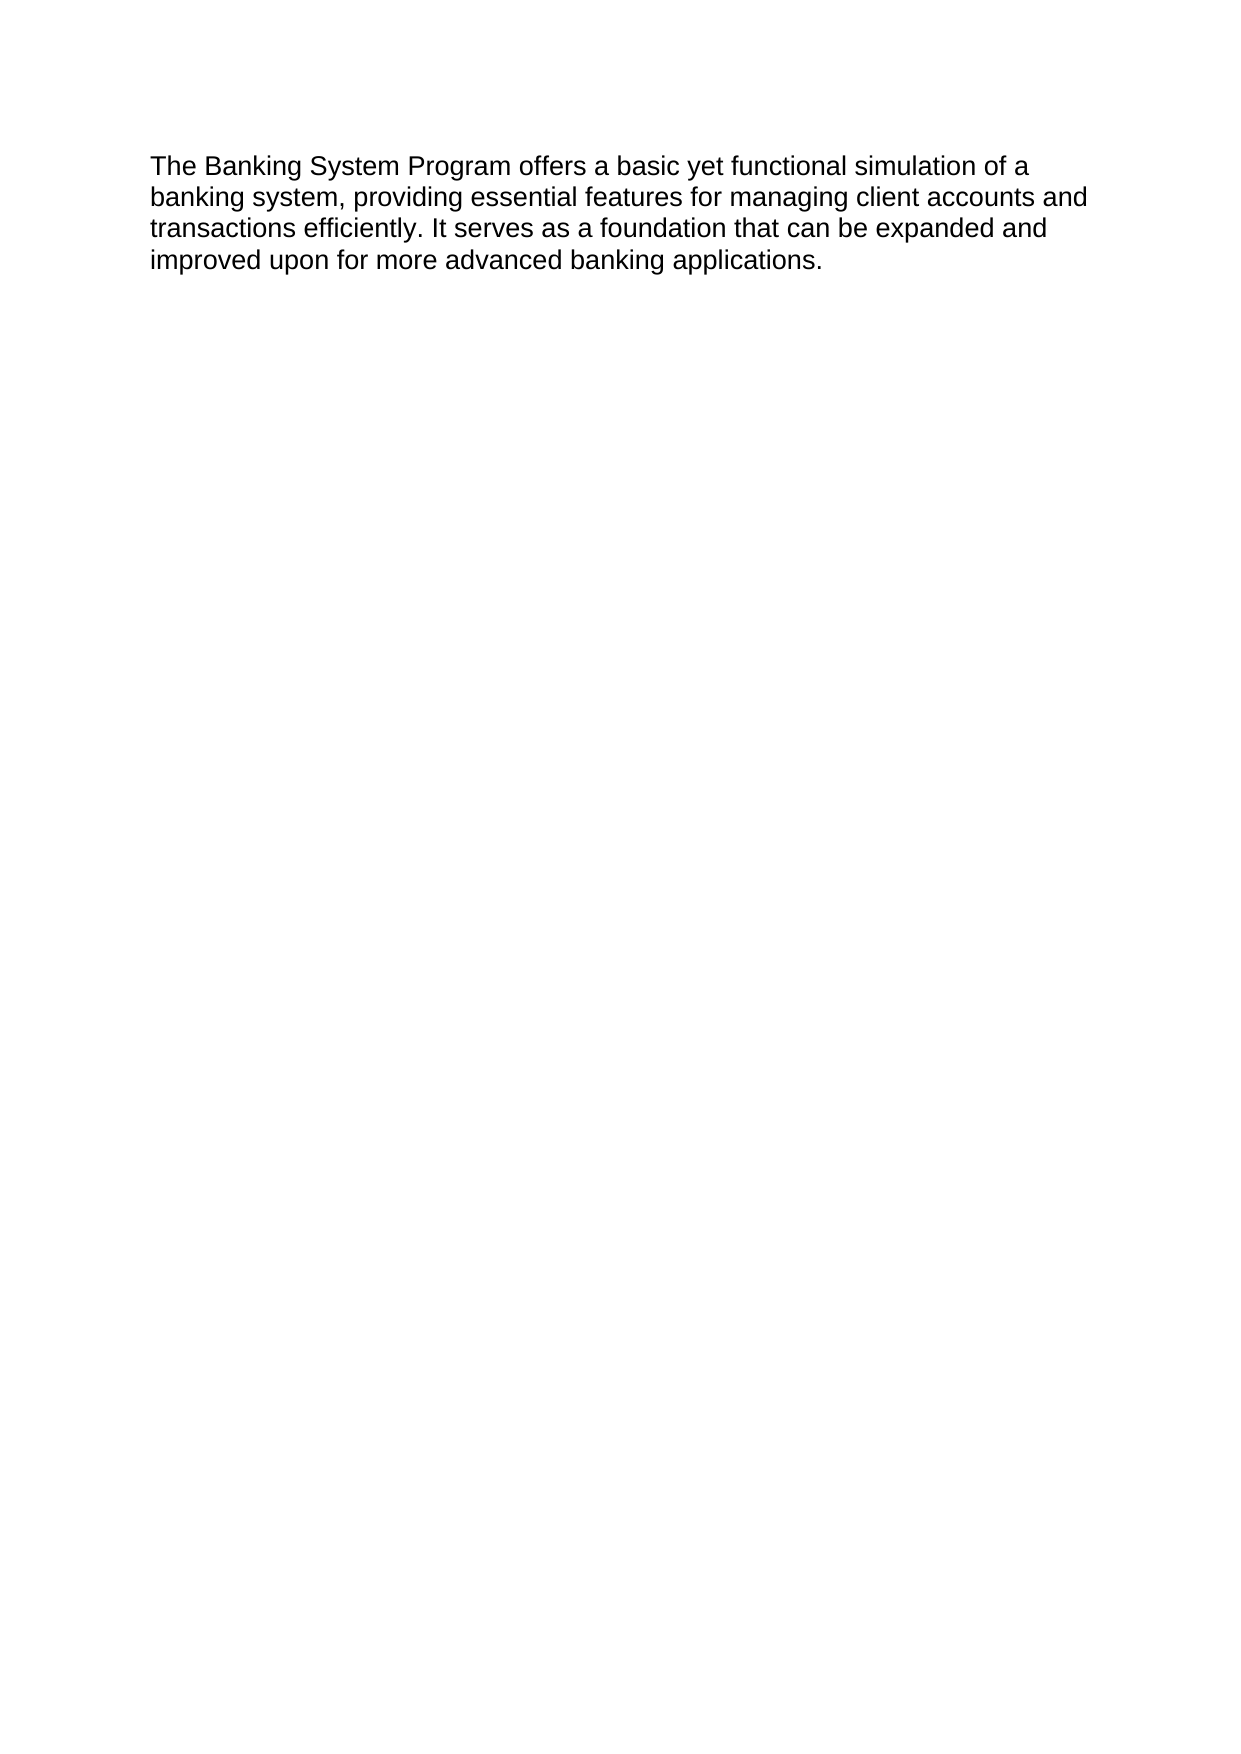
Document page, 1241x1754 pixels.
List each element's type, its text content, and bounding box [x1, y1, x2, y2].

text The Banking System Program offers a basic yet functional simulation of a banking system, providing essential features for managing client accounts and transactions efficiently. It serves as a foundation that can be expanded and improved upon for more advanced banking applications. [150, 150, 1090, 275]
